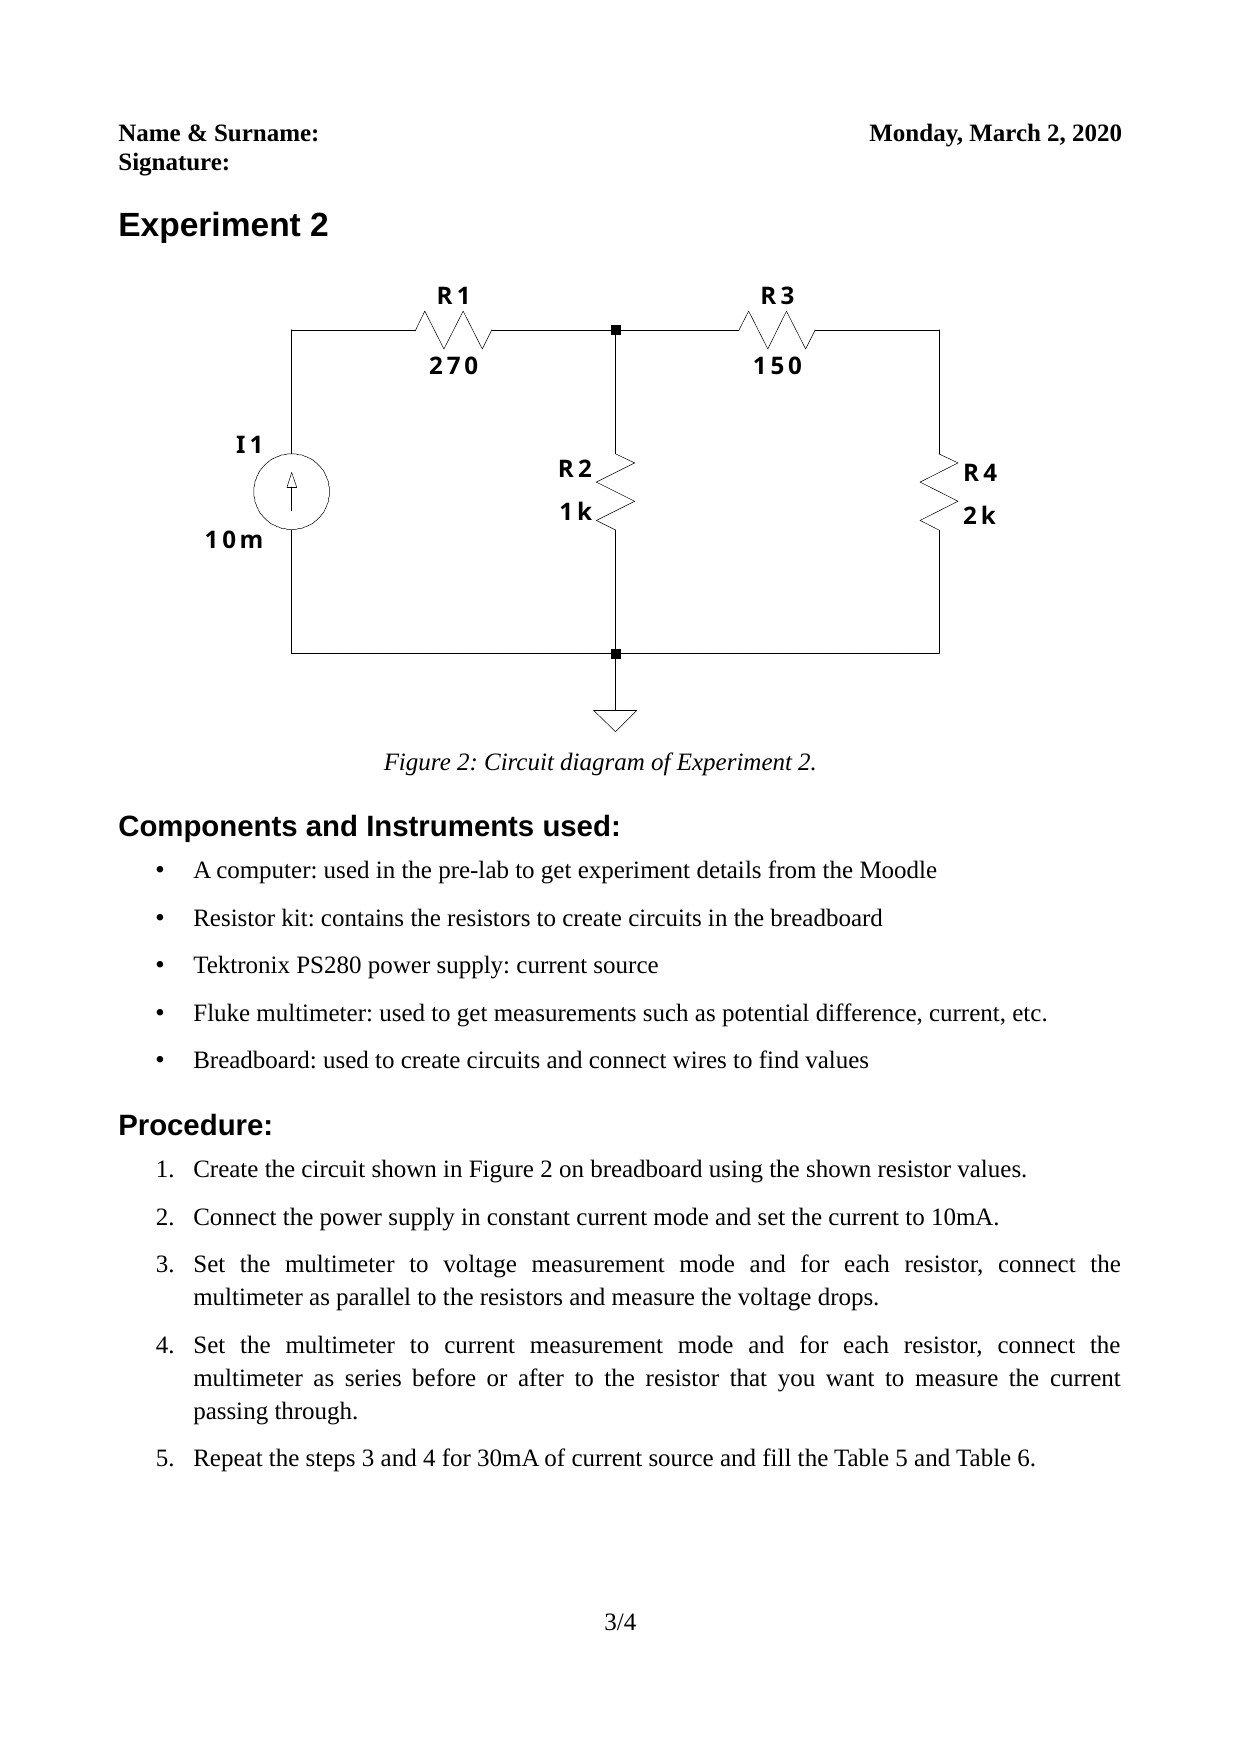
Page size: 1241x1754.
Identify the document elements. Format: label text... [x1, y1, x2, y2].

list Connect the power supply in constant current mode and set the current to 10mA. [156, 1202, 1122, 1230]
subtitle Components and Instruments used: [118, 809, 1122, 843]
list Repeat the steps 3 and 4 for 30mA of current source and fill the Table 5 and Table 6. [156, 1443, 1122, 1472]
list A computer: used in the pre-lab to get experiment details from the Moodle [156, 855, 1122, 884]
list Breadboard: used to create circuits and connect wires to find values [156, 1046, 1122, 1074]
list Create the circuit shown in Figure 2 on breadboard using the shown resistor values. [156, 1154, 1122, 1183]
list Set the multimeter to voltage measurement mode and for each resistor, connect the multimeter as parallel to the resistors and measure the voltage drops. [156, 1249, 1122, 1311]
list Fluke multimeter: used to get measurements such as potential difference, current, etc. [156, 998, 1122, 1027]
subtitle Experiment 2 [118, 205, 1122, 244]
list Tektronix PS280 power supply: current source [156, 950, 1122, 979]
list Set the multimeter to current measurement mode and for each resistor, connect the multimeter as series before or after to the resistor that you want to measure the current passing through. [156, 1330, 1122, 1424]
subtitle Procedure: [118, 1108, 1122, 1141]
text Figure 2: Circuit diagram of Experiment 2. [118, 269, 1084, 775]
list Resistor kit: contains the resistors to create circuits in the breadboard [156, 903, 1122, 931]
